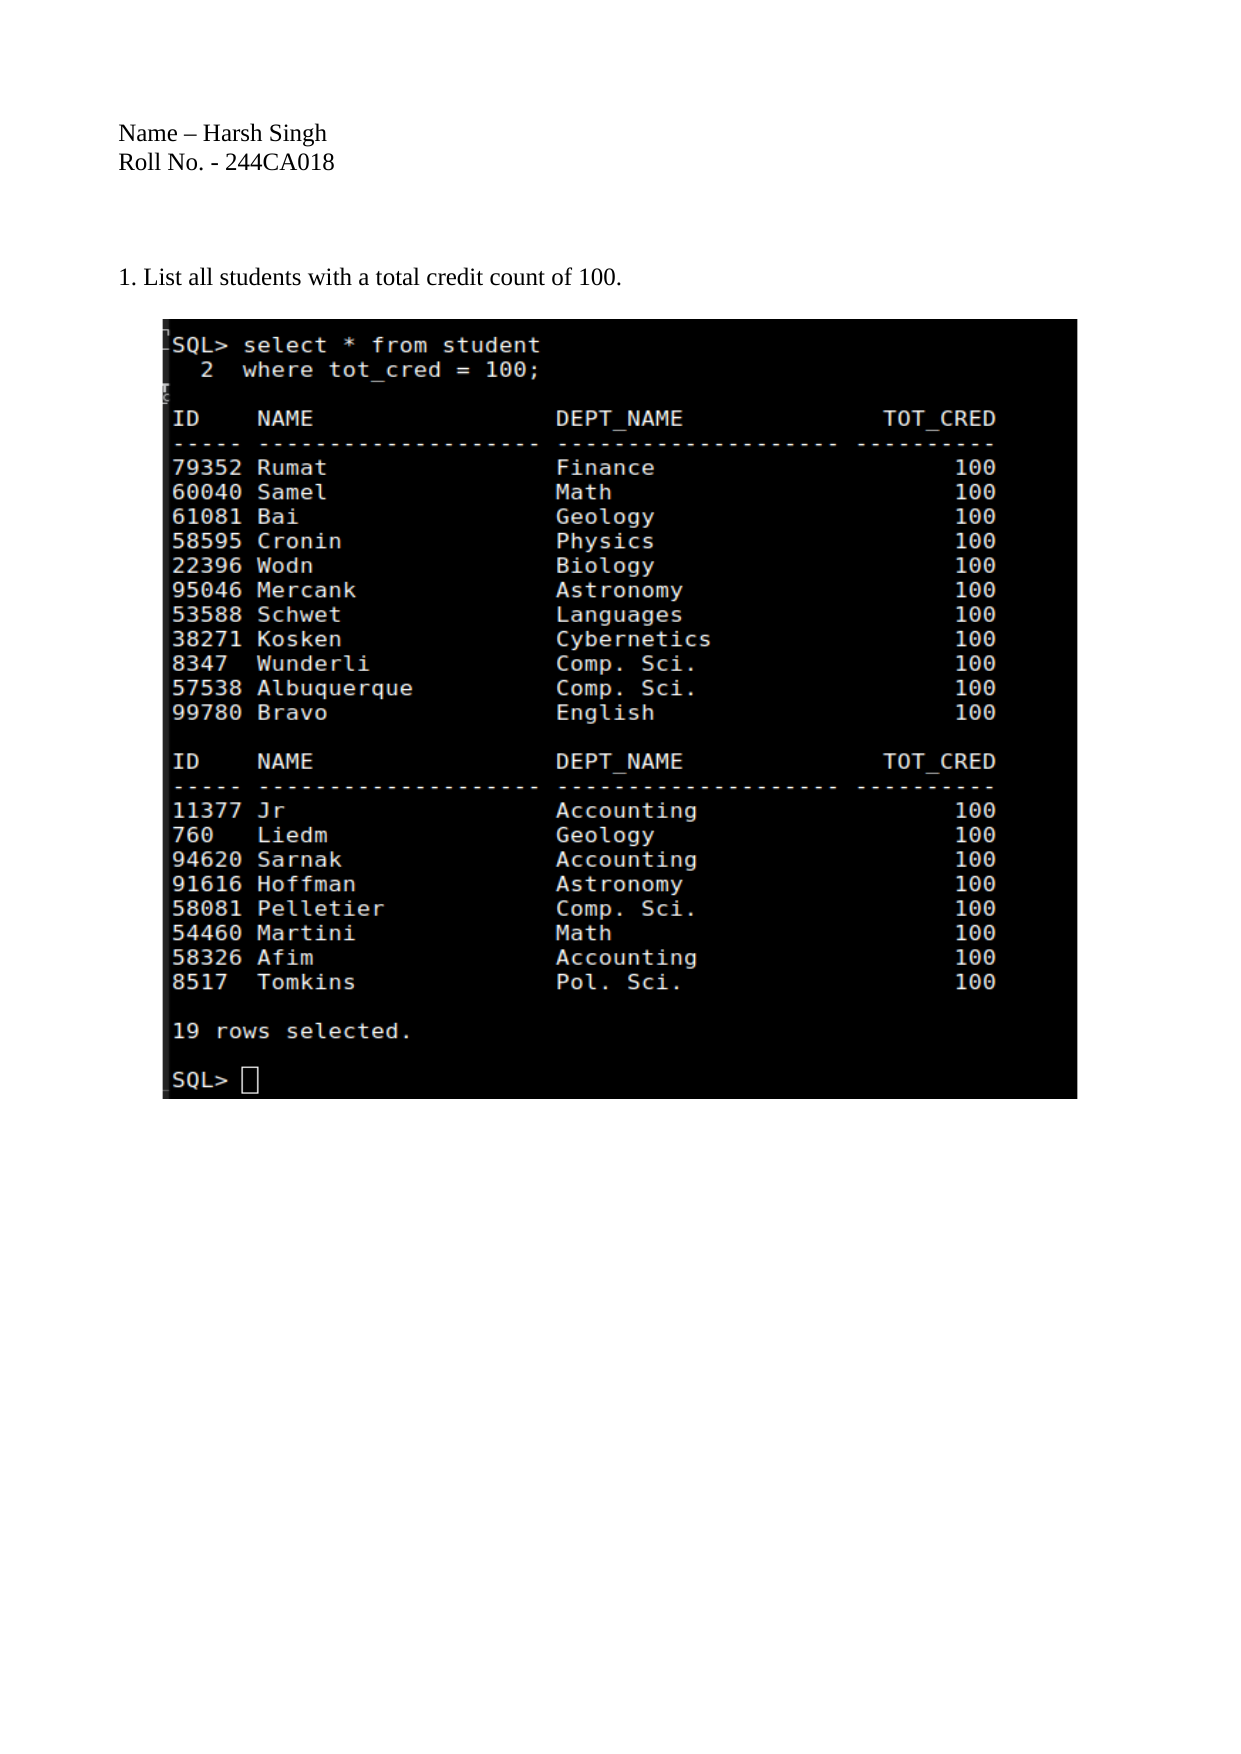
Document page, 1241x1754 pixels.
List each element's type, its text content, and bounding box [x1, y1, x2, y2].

text Roll No. - 244CA018 [118, 147, 1122, 176]
picture [162, 319, 1078, 1099]
text Name – Harsh Singh [118, 118, 1122, 147]
text 1. List all students with a total credit count of 100. [118, 262, 1122, 291]
